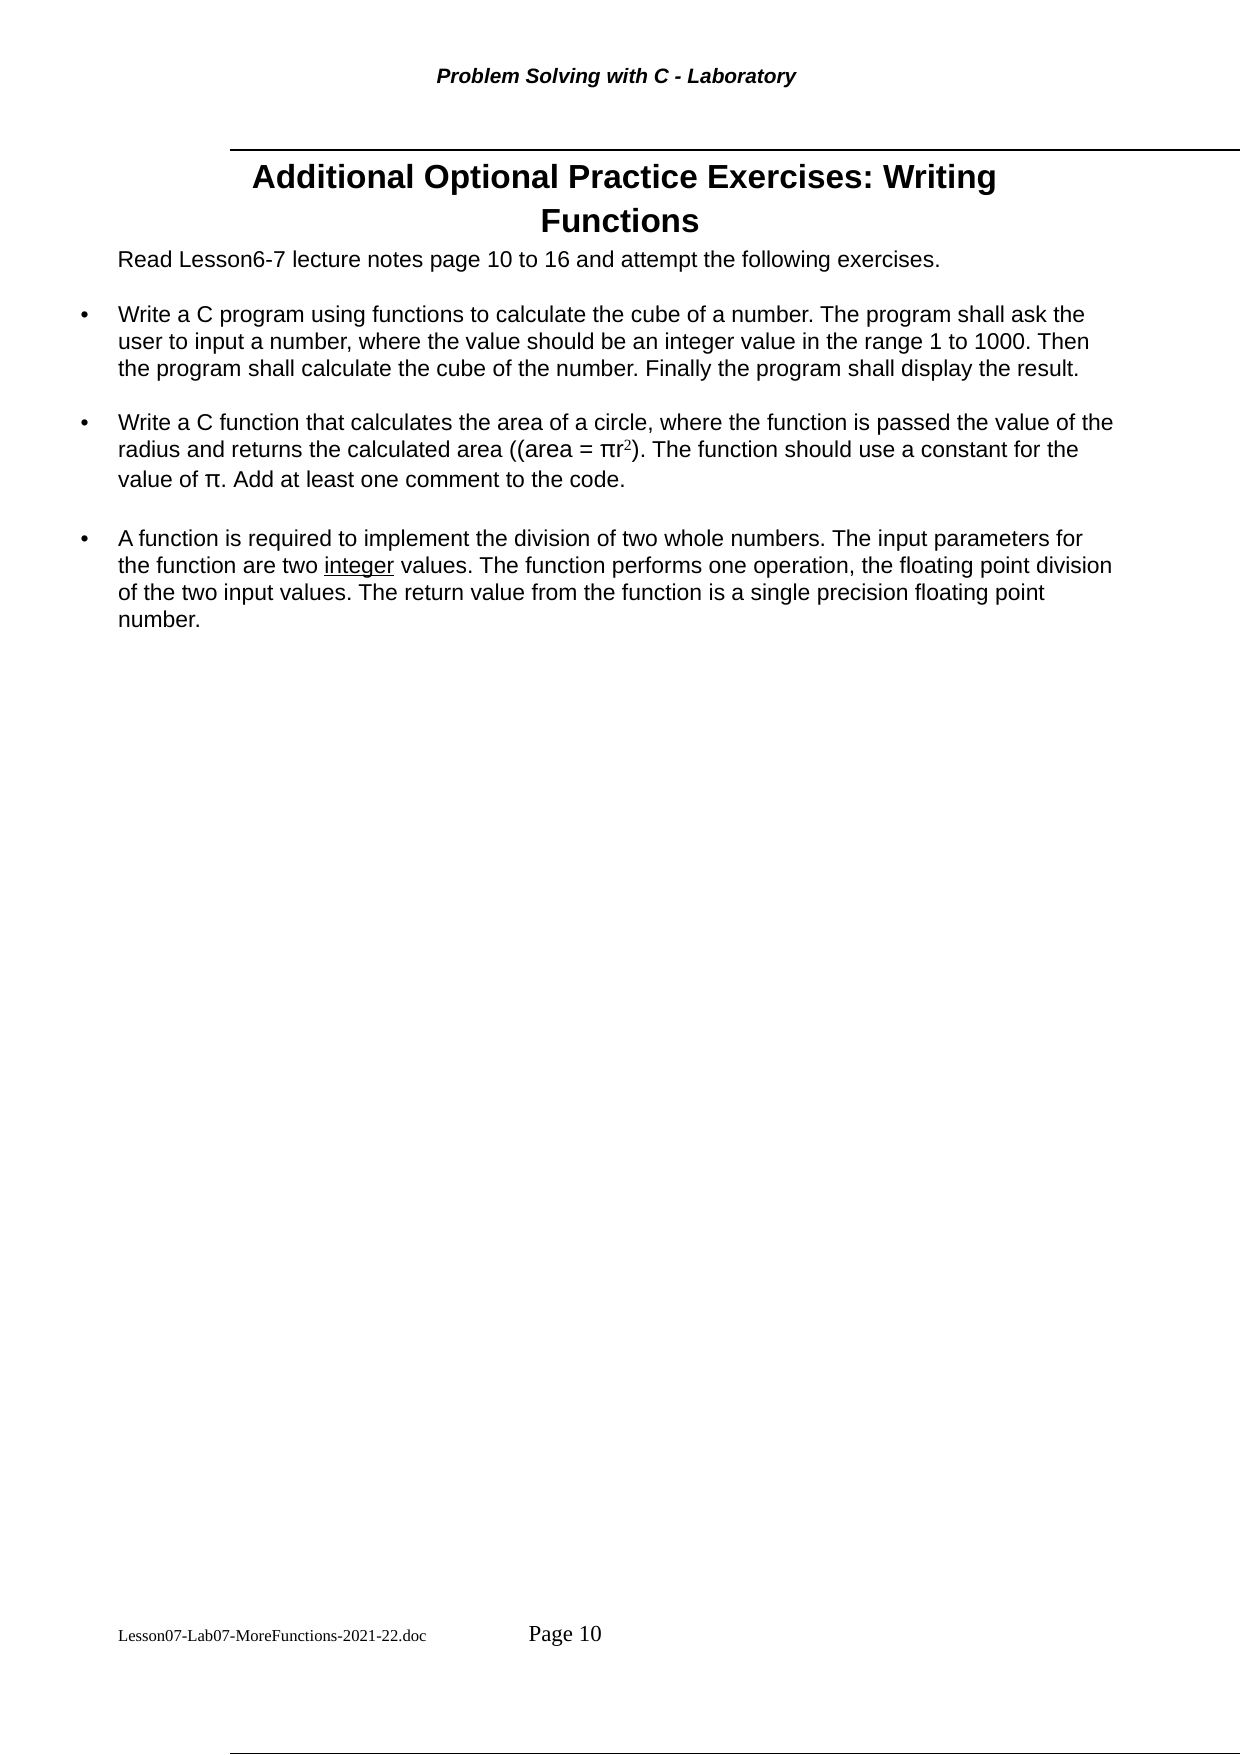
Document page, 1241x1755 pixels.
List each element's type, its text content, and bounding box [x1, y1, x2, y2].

text Read Lesson6-7 lecture notes page 10 to 16 and attempt the following exercises. [117, 246, 1114, 272]
text [252, 122, 997, 149]
list Write a C function that calculates the area of a circle, where the function is passed the value of the radius and returns the calculated area ((area = πr2). The function should use a constant for the value of π. Add at least one comment to the code. [80, 411, 1114, 495]
list Write a C program using functions to calculate the cube of a number. The program shall ask the user to input a number, where the value should be an integer value in the range 1 to 1000. Then the program shall calculate the cube of the number. Finally the program shall display the result. [80, 301, 1114, 381]
list A function is required to implement the division of two whole numbers. The input parameters for the function are two integer values. The function performs one operation, the floating point division of the two input values. The return value from the function is a single precision floating point number. [80, 525, 1114, 632]
text Additional Optional Practice Exercises: Writing Functions [252, 151, 997, 240]
